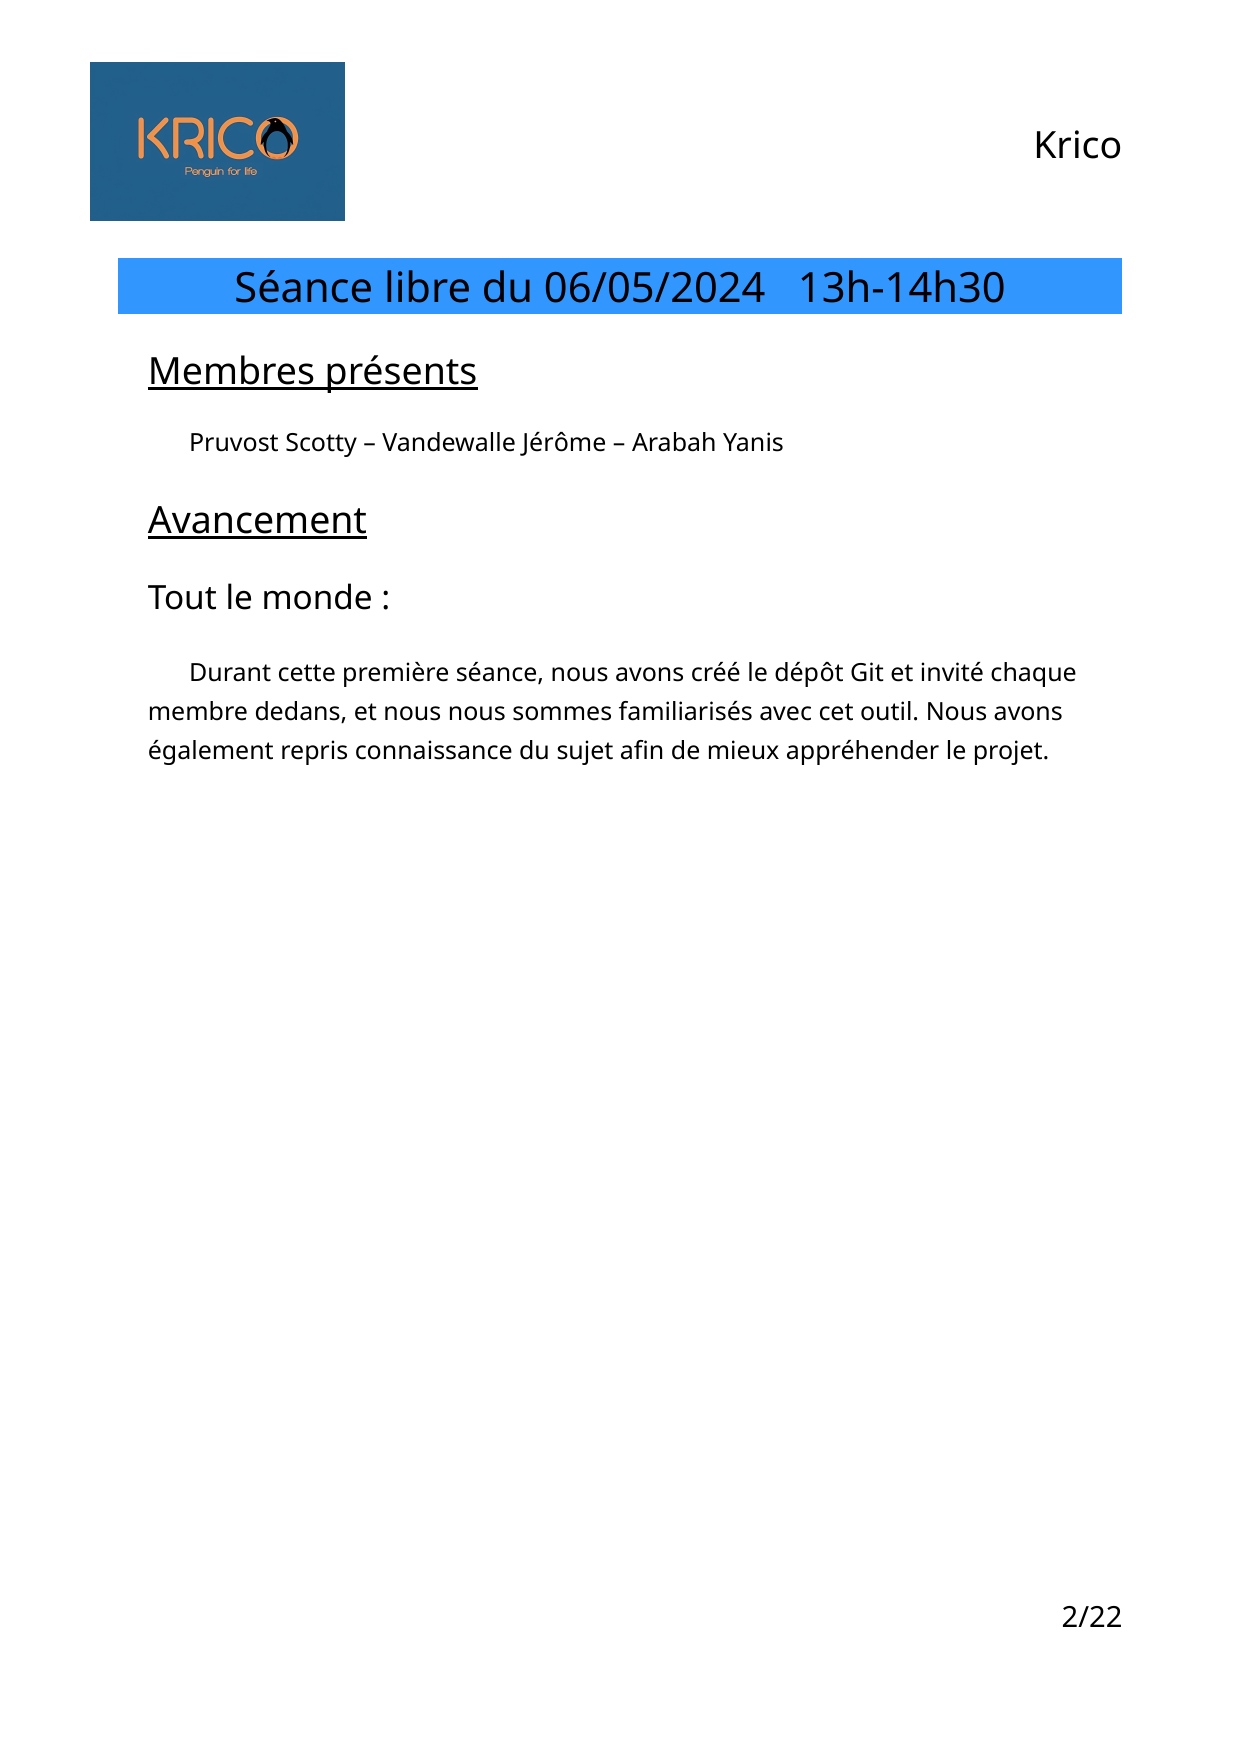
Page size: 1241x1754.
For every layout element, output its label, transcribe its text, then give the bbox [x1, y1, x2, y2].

subtitle Avancement [148, 493, 1122, 544]
text Pruvost Scotty – Vandewalle Jérôme – Arabah Yanis [148, 424, 1093, 458]
subtitle Séance libre du 06/05/2024 13h-14h30 [118, 258, 1122, 314]
subtitle Tout le monde : [148, 574, 1122, 619]
subtitle Membres présents [148, 344, 1122, 395]
text Durant cette première séance, nous avons créé le dépôt Git et invité chaque membre dedans, et nous nous sommes familiarisés avec cet outil. Nous avons également repris connaissance du sujet afin de mieux appréhender le projet. [148, 654, 1093, 767]
picture [90, 62, 345, 221]
